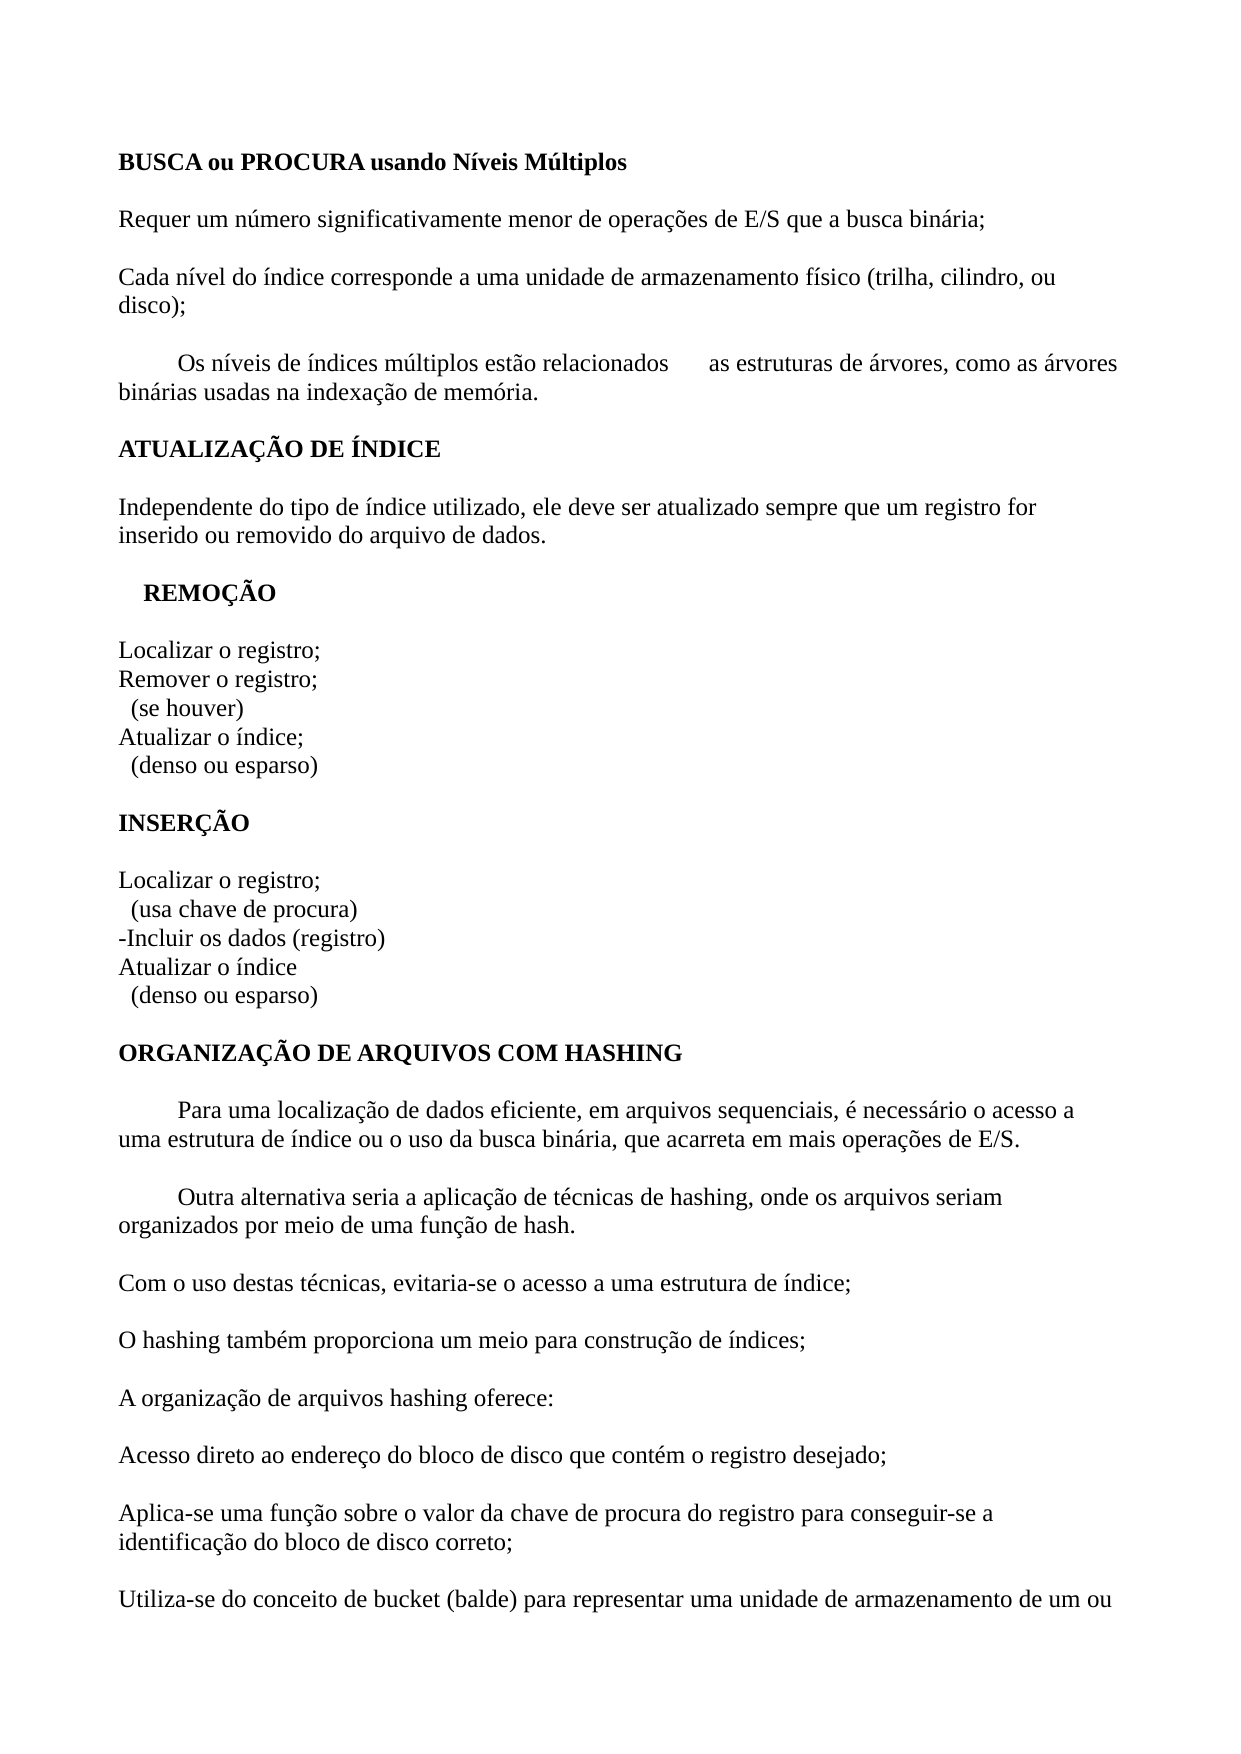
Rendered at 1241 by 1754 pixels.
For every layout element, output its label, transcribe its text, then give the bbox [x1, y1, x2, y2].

text BUSCA ou PROCURA usando Níveis Múltiplos [118, 147, 1122, 176]
text Atualizar o índice [118, 952, 1122, 981]
text Outra alternativa seria a aplicação de técnicas de hashing, onde os arquivos seriam organizados por meio de uma função de hash. [118, 1182, 1122, 1239]
text Aplica-se uma função sobre o valor da chave de procura do registro para conseguir-se a identificação do bloco de disco correto; [118, 1498, 1122, 1556]
text Cada nível do índice corresponde a uma unidade de armazenamento físico (trilha, cilindro, ou disco); [118, 262, 1122, 319]
text A organização de arquivos hashing oferece: [118, 1383, 1122, 1412]
text Localizar o registro; [118, 866, 1122, 894]
text Utiliza-se do conceito de bucket (balde) para representar uma unidade de armazenamento de um ou [118, 1584, 1122, 1613]
text INSERÇÃO [118, 808, 1122, 837]
text REMOÇÃO [118, 578, 1122, 607]
text -Incluir os dados (registro) [118, 923, 1122, 952]
text O hashing também proporciona um meio para construção de índices; [118, 1326, 1122, 1354]
text Requer um número significativamente menor de operações de E/S que a busca binária; [118, 204, 1122, 233]
text ORGANIZAÇÃO DE ARQUIVOS COM HASHING [118, 1038, 1122, 1067]
text (denso ou esparso) [118, 981, 1122, 1009]
text Remover o registro; [118, 664, 1122, 693]
text Localizar o registro; [118, 636, 1122, 664]
text Com o uso destas técnicas, evitaria-se o acesso a uma estrutura de índice; [118, 1268, 1122, 1297]
text ATUALIZAÇÃO DE ÍNDICE [118, 434, 1122, 463]
text  Os níveis de índices múltiplos estão relacionados as estruturas de árvores, como as árvores binárias usadas na indexação de memória. [118, 348, 1122, 406]
text (denso ou esparso) [118, 751, 1122, 779]
text Independente do tipo de índice utilizado, ele deve ser atualizado sempre que um registro for inserido ou removido do arquivo de dados. [118, 492, 1122, 549]
text Acesso direto ao endereço do bloco de disco que contém o registro desejado; [118, 1441, 1122, 1469]
text (se houver) [118, 693, 1122, 722]
text (usa chave de procura) [118, 894, 1122, 923]
text Atualizar o índice; [118, 722, 1122, 751]
text Para uma localização de dados eficiente, em arquivos sequenciais, é necessário o acesso a uma estrutura de índice ou o uso da busca binária, que acarreta em mais operações de E/S. [118, 1096, 1122, 1153]
